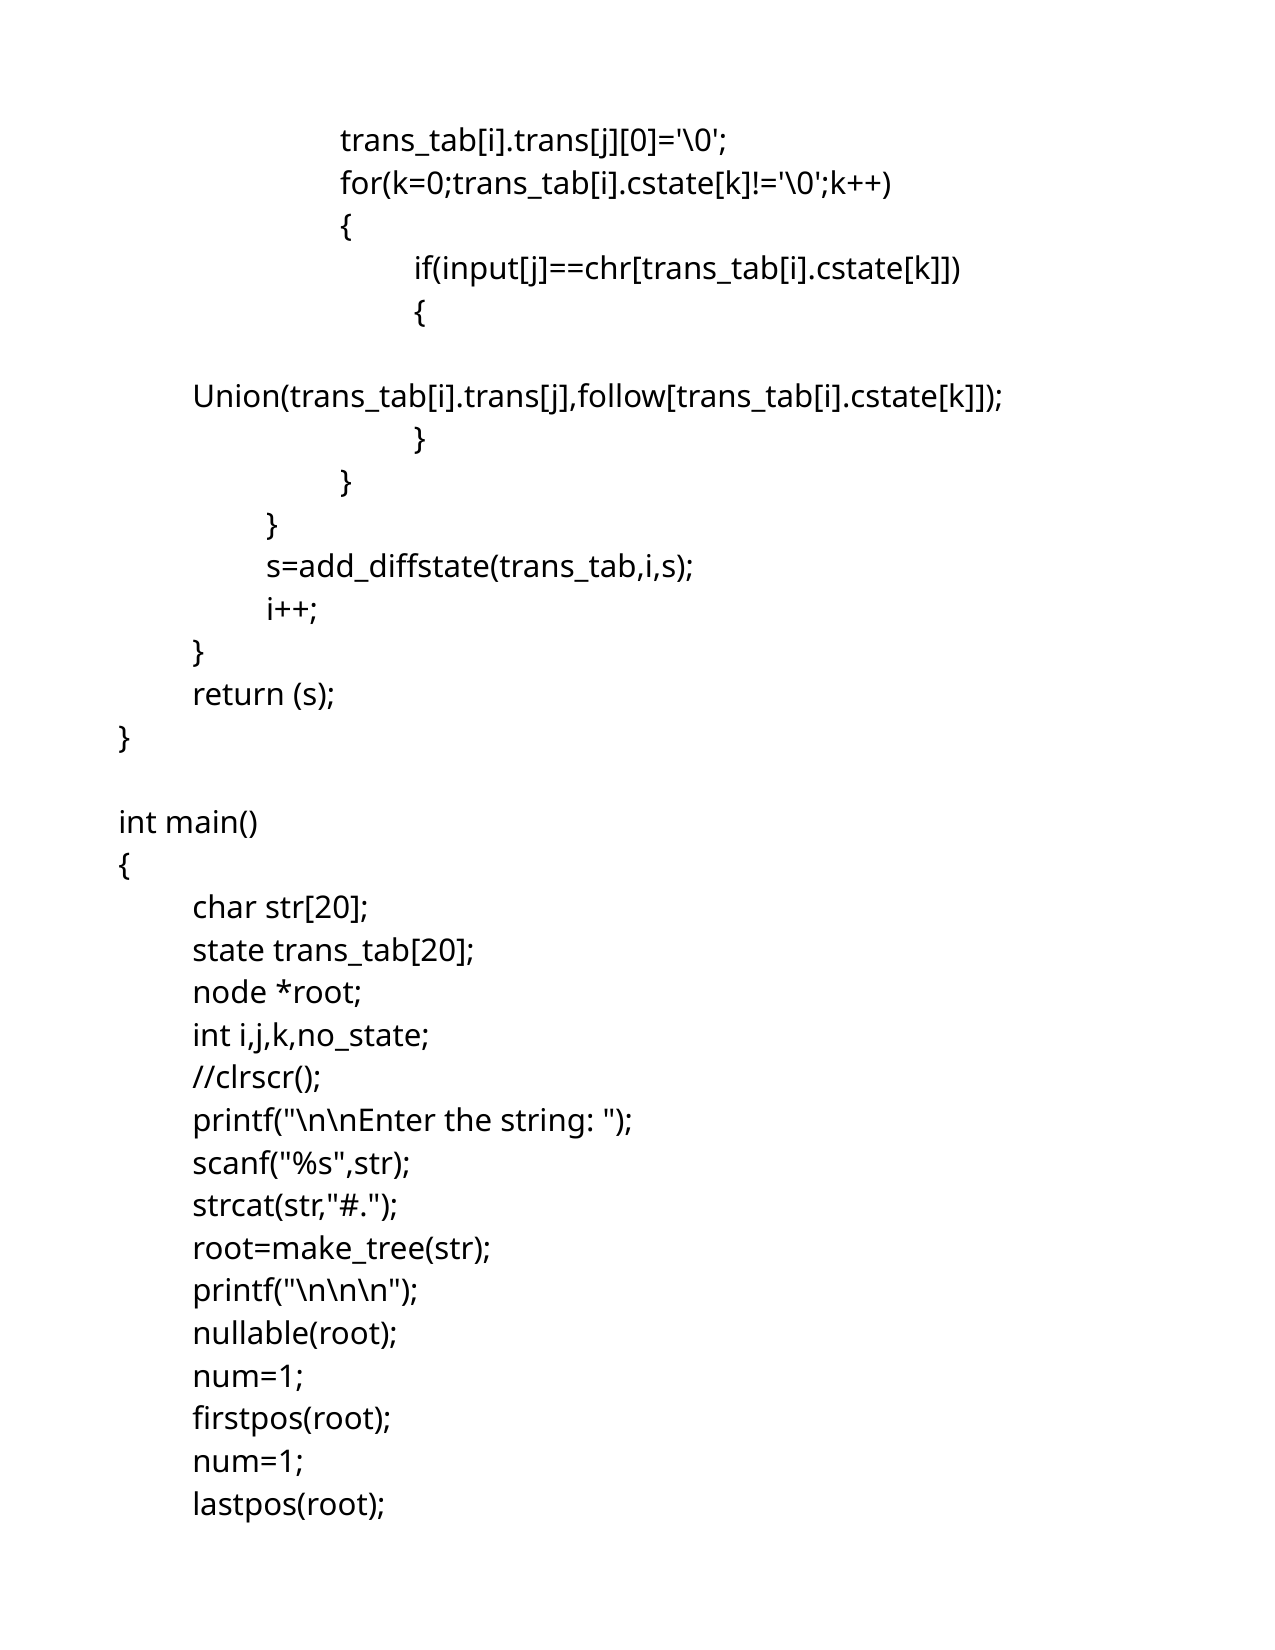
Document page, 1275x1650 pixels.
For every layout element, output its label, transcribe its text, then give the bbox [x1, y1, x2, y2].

text char str[20]; [118, 885, 1157, 928]
text if(input[j]==chr[trans_tab[i].cstate[k]]) [118, 246, 1157, 288]
text } [118, 714, 1157, 757]
text node *root; [118, 970, 1157, 1013]
text state trans_tab[20]; [118, 928, 1157, 970]
text root=make_tree(str); [118, 1226, 1157, 1268]
text return (s); [118, 672, 1157, 714]
text trans_tab[i].trans[j][0]='\0'; [118, 118, 1157, 161]
text //clrscr(); [118, 1055, 1157, 1098]
text { [118, 842, 1157, 885]
text int i,j,k,no_state; [118, 1013, 1157, 1055]
text for(k=0;trans_tab[i].cstate[k]!='\0';k++) [118, 161, 1157, 203]
text printf("\n\n\n"); [118, 1268, 1157, 1311]
text num=1; [118, 1354, 1157, 1396]
text strcat(str,"#."); [118, 1183, 1157, 1226]
text } [118, 459, 1157, 502]
text firstpos(root); [118, 1396, 1157, 1439]
text scanf("%s",str); [118, 1141, 1157, 1183]
text num=1; [118, 1439, 1157, 1481]
text printf("\n\nEnter the string: "); [118, 1098, 1157, 1141]
text int main() [118, 800, 1157, 842]
text } [118, 502, 1157, 544]
text Union(trans_tab[i].trans[j],follow[trans_tab[i].cstate[k]]); [118, 331, 1157, 416]
text { [118, 288, 1157, 331]
text nullable(root); [118, 1311, 1157, 1354]
text lastpos(root); [118, 1481, 1157, 1524]
text } [118, 629, 1157, 672]
text } [118, 416, 1157, 459]
text i++; [118, 587, 1157, 629]
text { [118, 203, 1157, 246]
text s=add_diffstate(trans_tab,i,s); [118, 544, 1157, 587]
